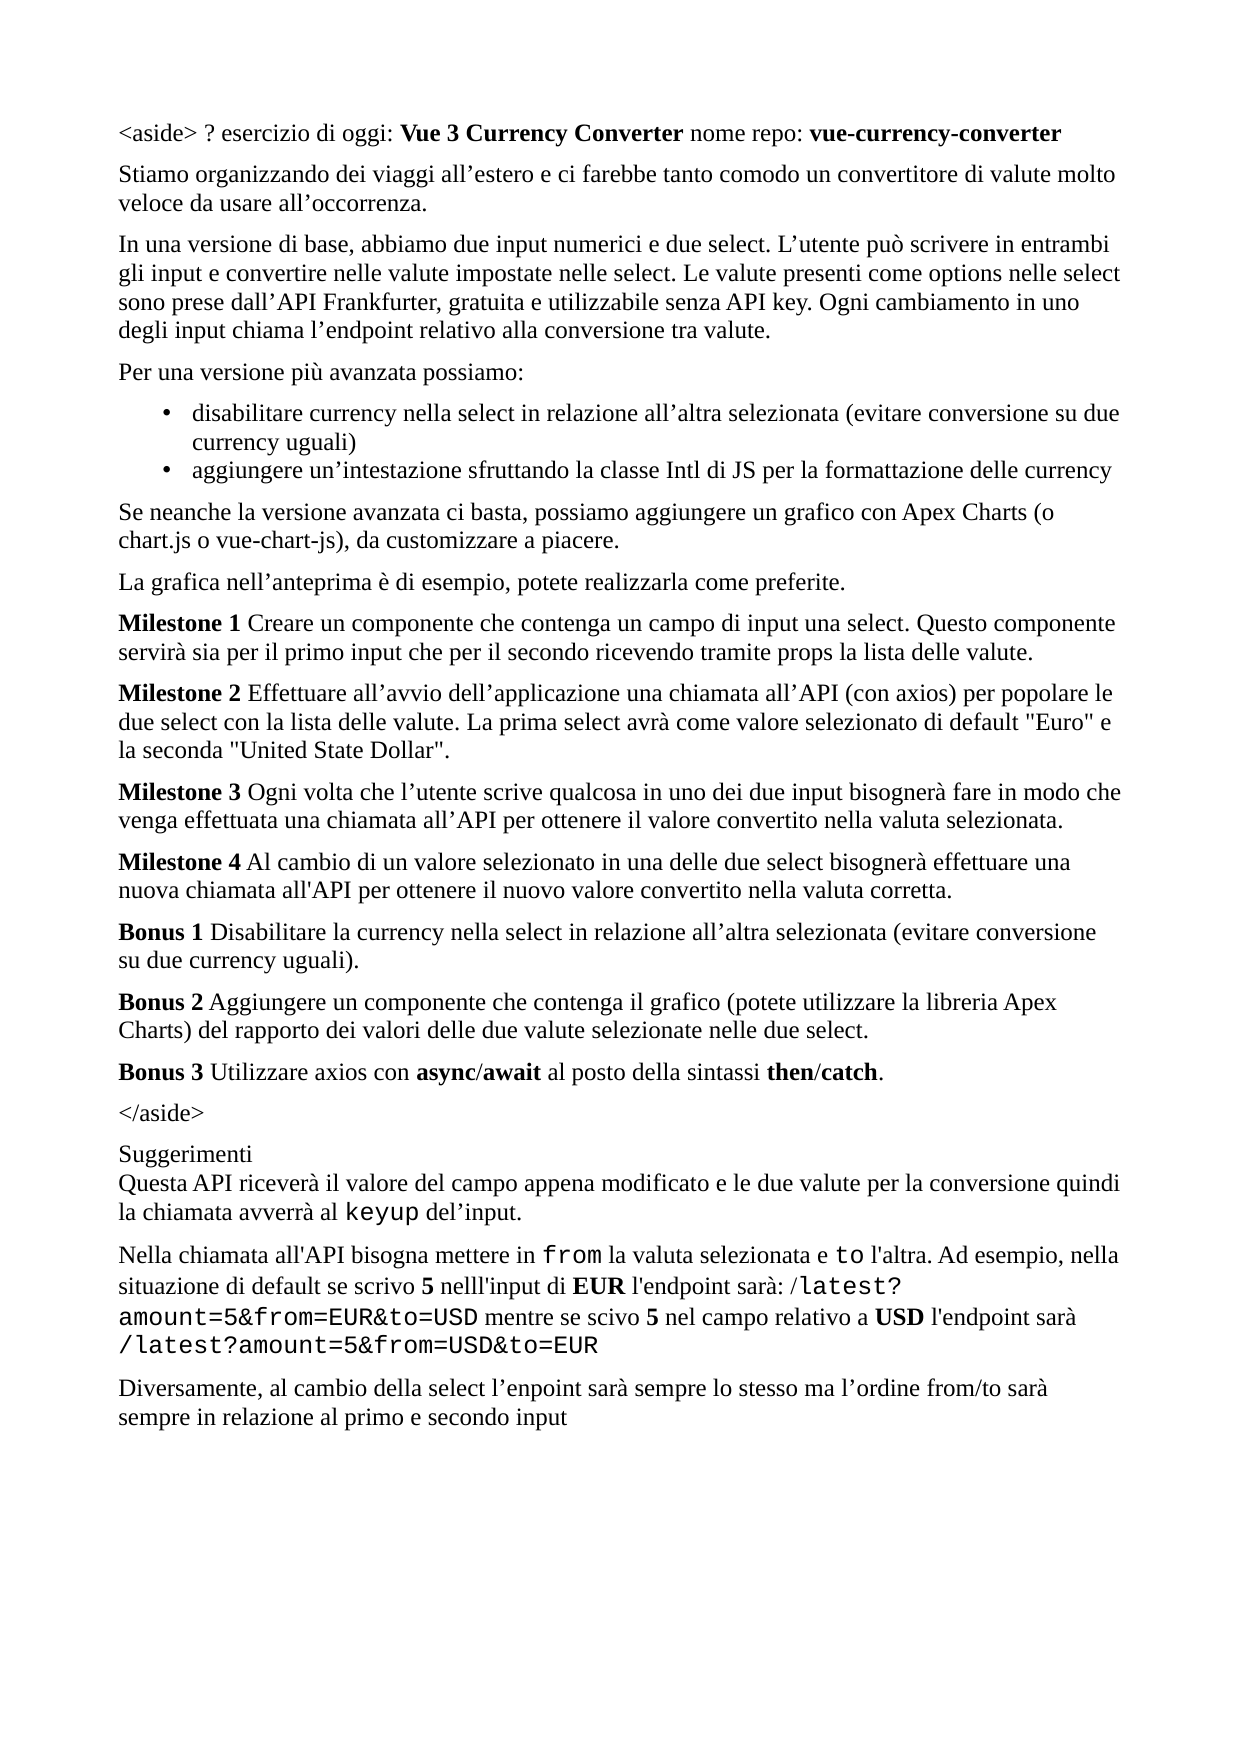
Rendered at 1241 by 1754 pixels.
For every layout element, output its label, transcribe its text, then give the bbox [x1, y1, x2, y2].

text Bonus 3 Utilizzare axios con async/await al posto della sintassi then/catch. [118, 1057, 1122, 1086]
text Milestone 3 Ogni volta che l’utente scrive qualcosa in uno dei due input bisognerà fare in modo che venga effettuata una chiamata all’API per ottenere il valore convertito nella valuta selezionata. [118, 777, 1122, 834]
text Milestone 1 Creare un componente che contenga un campo di input una select. Questo componente servirà sia per il primo input che per il secondo ricevendo tramite props la lista delle valute. [118, 608, 1122, 666]
text Per una versione più avanzata possiamo: [118, 357, 1122, 386]
text Bonus 2 Aggiungere un componente che contenga il grafico (potete utilizzare la libreria Apex Charts) del rapporto dei valori delle due valute selezionate nelle due select. [118, 987, 1122, 1044]
text Questa API riceverà il valore del campo appena modificato e le due valute per la conversione quindi la chiamata avverrà al keyup del’input. [118, 1168, 1122, 1228]
text Nella chiamata all'API bisogna mettere in from la valuta selezionata e to l'altra. Ad esempio, nella situazione di default se scrivo 5 nelll'input di EUR l'endpoint sarà: /latest?amount=5&from=EUR&to=USD mentre se scivo 5 nel campo relativo a USD l'endpoint sarà /latest?amount=5&from=USD&to=EUR [118, 1240, 1122, 1361]
text Suggerimenti [118, 1139, 1122, 1168]
text Se neanche la versione avanzata ci basta, possiamo aggiungere un grafico con Apex Charts (o chart.js o vue-chart-js), da customizzare a piacere. [118, 497, 1122, 554]
text La grafica nell’anteprima è di esempio, potete realizzarla come preferite. [118, 567, 1122, 596]
text <aside> ? esercizio di oggi: Vue 3 Currency Converter nome repo: vue-currency-converter [118, 118, 1122, 147]
text </aside> [118, 1098, 1122, 1127]
text In una versione di base, abbiamo due input numerici e due select. L’utente può scrivere in entrambi gli input e convertire nelle valute impostate nelle select. Le valute presenti come options nelle select sono prese dall’API Frankfurter, gratuita e utilizzabile senza API key. Ogni cambiamento in uno degli input chiama l’endpoint relativo alla conversione tra valute. [118, 229, 1122, 344]
text Diversamente, al cambio della select l’enpoint sarà sempre lo stesso ma l’ordine from/to sarà sempre in relazione al primo e secondo input [118, 1373, 1122, 1431]
text Milestone 4 Al cambio di un valore selezionato in una delle due select bisognerà effettuare una nuova chiamata all'API per ottenere il nuovo valore convertito nella valuta corretta. [118, 847, 1122, 904]
list disabilitare currency nella select in relazione all’altra selezionata (evitare conversione su due currency uguali) [162, 398, 1122, 456]
list aggiungere un’intestazione sfruttando la classe Intl di JS per la formattazione delle currency [162, 456, 1122, 484]
text Bonus 1 Disabilitare la currency nella select in relazione all’altra selezionata (evitare conversione su due currency uguali). [118, 917, 1122, 974]
text Milestone 2 Effettuare all’avvio dell’applicazione una chiamata all’API (con axios) per popolare le due select con la lista delle valute. La prima select avrà come valore selezionato di default "Euro" e la seconda "United State Dollar". [118, 678, 1122, 764]
text Stiamo organizzando dei viaggi all’estero e ci farebbe tanto comodo un convertitore di valute molto veloce da usare all’occorrenza. [118, 159, 1122, 217]
